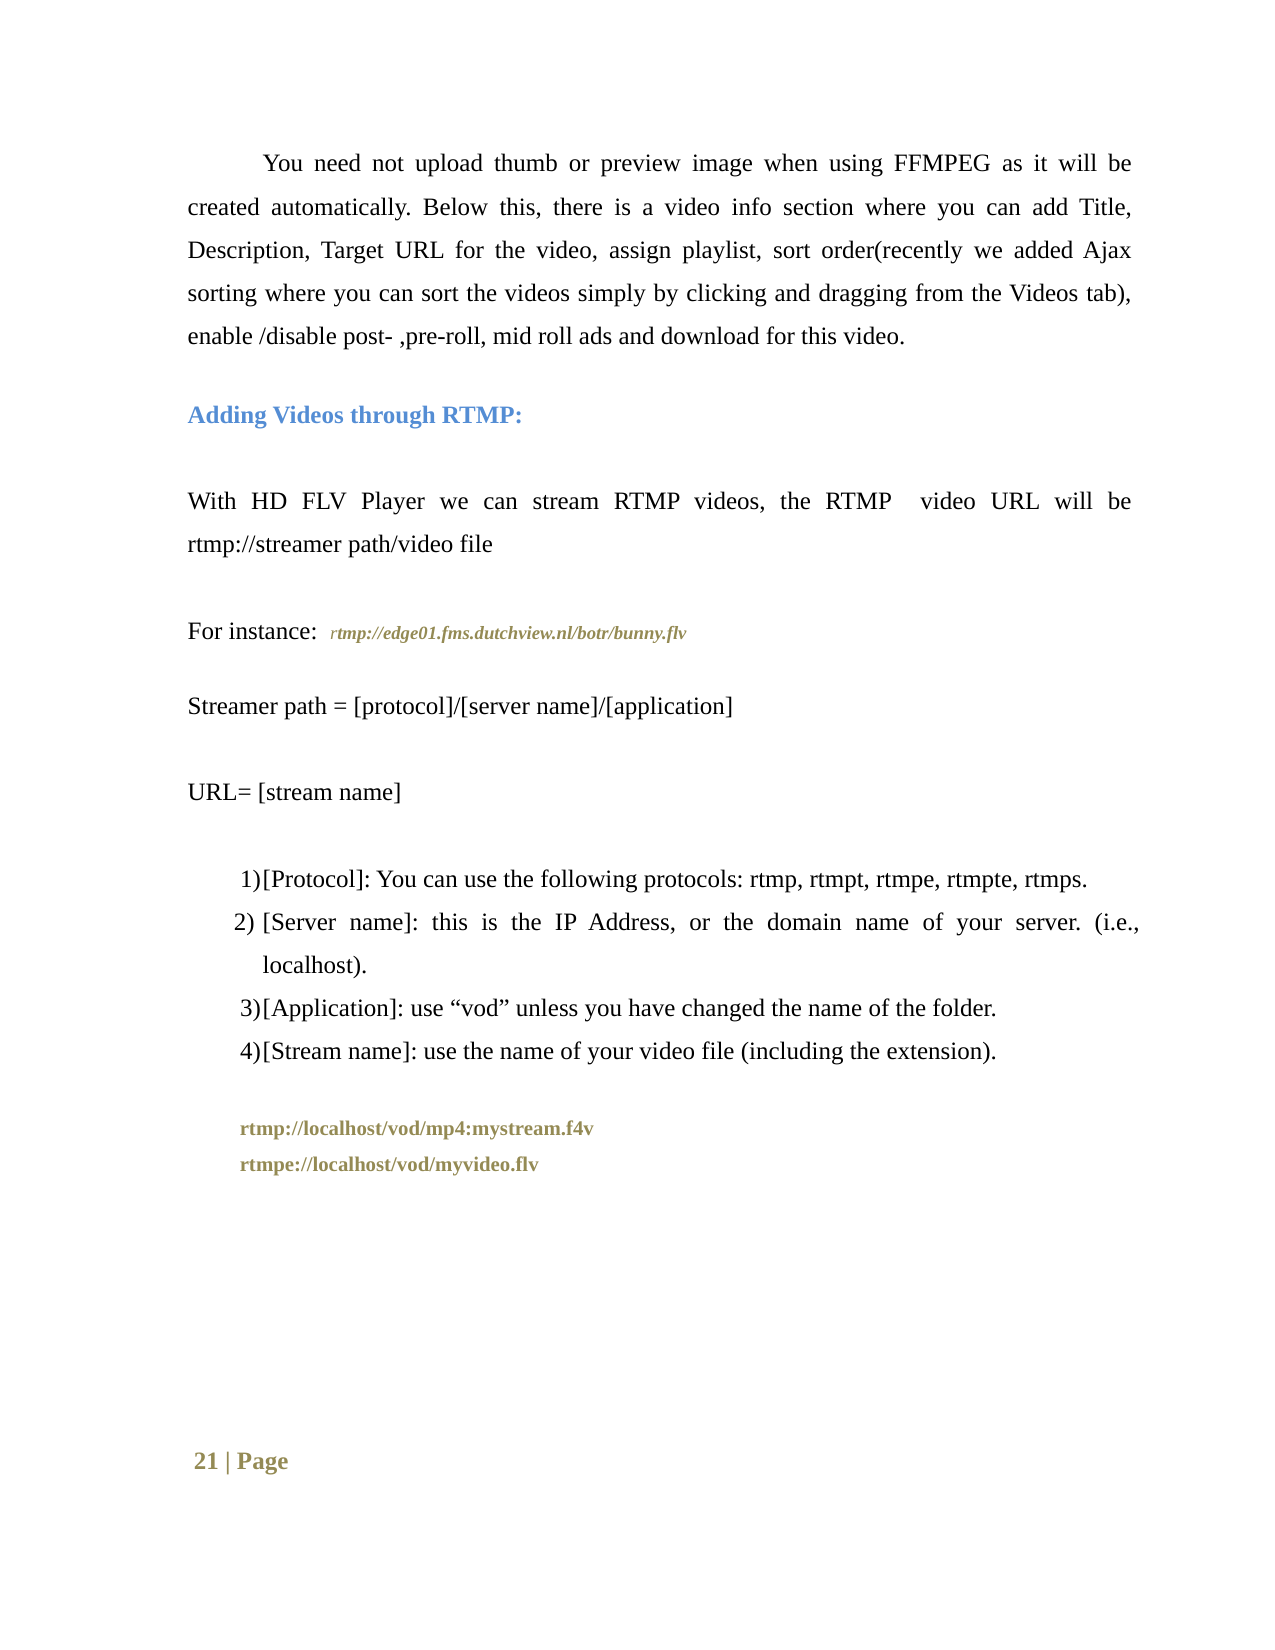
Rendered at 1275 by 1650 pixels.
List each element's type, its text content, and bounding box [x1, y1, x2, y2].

text Streamer path = [protocol]/[server name]/[application] [187, 691, 1141, 720]
text You need not upload thumb or preview image when using FFMPEG as it will be created automatically. Below this, there is a video info section where you can add Title, Description, Target URL for the video, assign playlist, sort order(recently we added Ajax sorting where you can sort the videos simply by clicking and dragging from the Videos tab), enable /disable post- ,pre-roll, mid roll ads and download for this video. [187, 148, 1133, 350]
text rtmpe://localhost/vod/myvideo.flv [187, 1151, 1141, 1176]
text URL= [stream name] [187, 777, 1141, 806]
list [Server name]: this is the IP Address, or the domain name of your server. (i.e., localhost). [233, 907, 1141, 979]
list [Application]: use “vod” unless you have changed the name of the folder. [240, 993, 1141, 1022]
text rtmp://localhost/vod/mp4:mystream.f4v [187, 1115, 1141, 1139]
text For instance: rtmp://edge01.fms.dutchview.nl/botr/bunny.flv [187, 616, 1143, 644]
list [Protocol]: You can use the following protocols: rtmp, rtmpt, rtmpe, rtmpte, rtmps. [240, 864, 1141, 892]
list [Stream name]: use the name of your video file (including the extension). [240, 1036, 1141, 1065]
text Adding Videos through RTMP: [187, 400, 1141, 429]
text 46 | Page [187, 1446, 1141, 1475]
text With HD FLV Player we can stream RTMP videos, the RTMP video URL will be rtmp://streamer path/video file [187, 486, 1132, 558]
